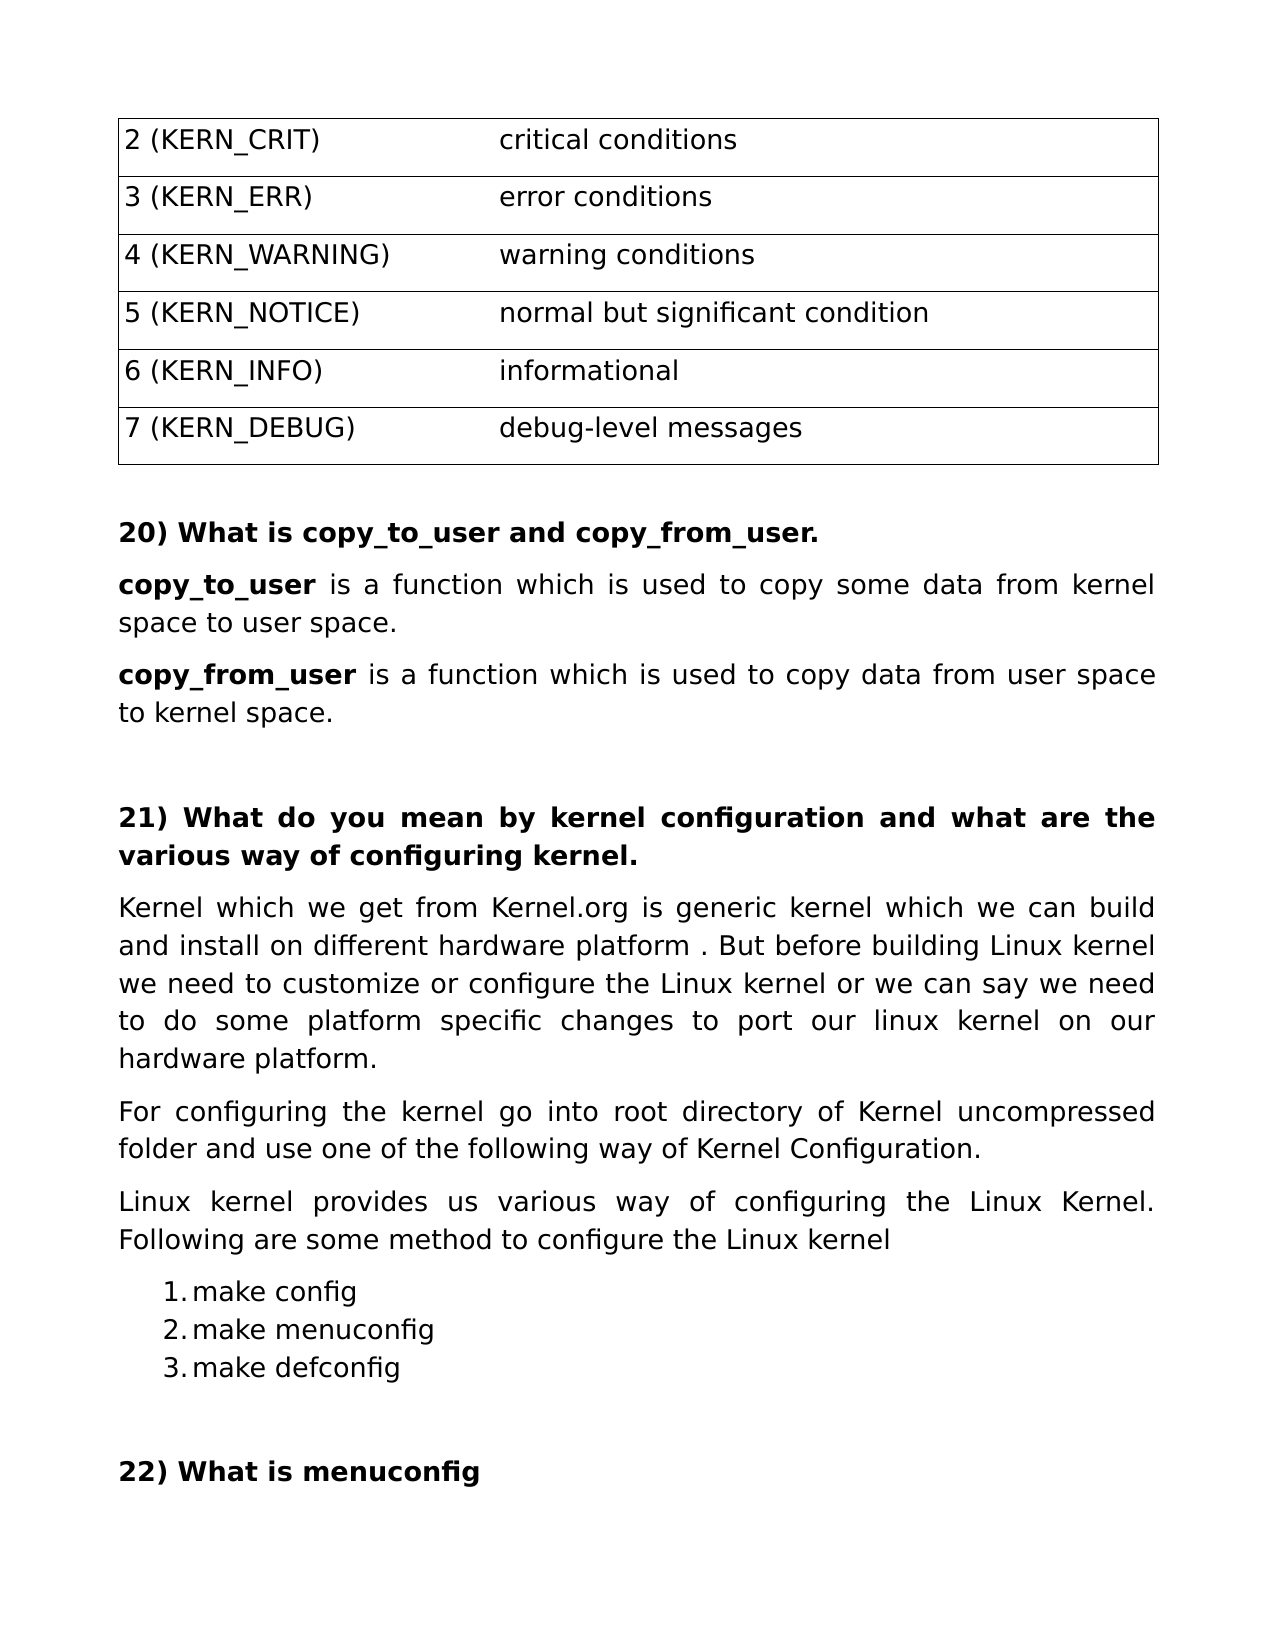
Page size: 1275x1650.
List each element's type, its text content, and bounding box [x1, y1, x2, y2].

table_cell 7 (KERN_DEBUG) [119, 408, 493, 464]
table_cell 4 (KERN_WARNING) [119, 235, 493, 291]
text copy_from_user is a function which is used to copy data from user space to kernel space. [118, 659, 1157, 729]
text copy_to_user is a function which is used to copy some data from kernel space to user space. [118, 569, 1157, 639]
table_cell debug-level messages [493, 408, 1158, 464]
text For configuring the kernel go into root directory of Kernel uncompressed folder and use one of the following way of Kernel Configuration. [118, 1096, 1157, 1165]
table_cell 5 (KERN_NOTICE) [119, 292, 493, 349]
text 22) What is menuconfig [118, 1457, 1157, 1488]
table_cell error conditions [493, 177, 1158, 233]
table_cell informational [493, 350, 1158, 407]
table_cell 6 (KERN_INFO) [119, 350, 493, 407]
table_cell normal but significant condition [493, 292, 1158, 349]
list make config [162, 1276, 1157, 1308]
text 20) What is copy_to_user and copy_from_user. [118, 517, 1157, 548]
table_cell critical conditions [493, 119, 1158, 176]
text 21) What do you mean by kernel configuration and what are the various way of configuring kernel. [118, 802, 1157, 871]
text Linux kernel provides us various way of configuring the Linux Kernel. Following are some method to configure the Linux kernel [118, 1186, 1157, 1256]
table_cell warning conditions [493, 235, 1158, 291]
text Kernel which we get from Kernel.org is generic kernel which we can build and install on different hardware platform . But before building Linux kernel we need to customize or configure the Linux kernel or we can say we need to do some platform specific changes to port our linux kernel on our hardware platform. [118, 892, 1157, 1075]
list make menuconfig [162, 1314, 1157, 1346]
table_cell 3 (KERN_ERR) [119, 177, 493, 233]
table_cell 2 (KERN_CRIT) [119, 119, 493, 176]
list make defconfig [162, 1352, 1157, 1383]
